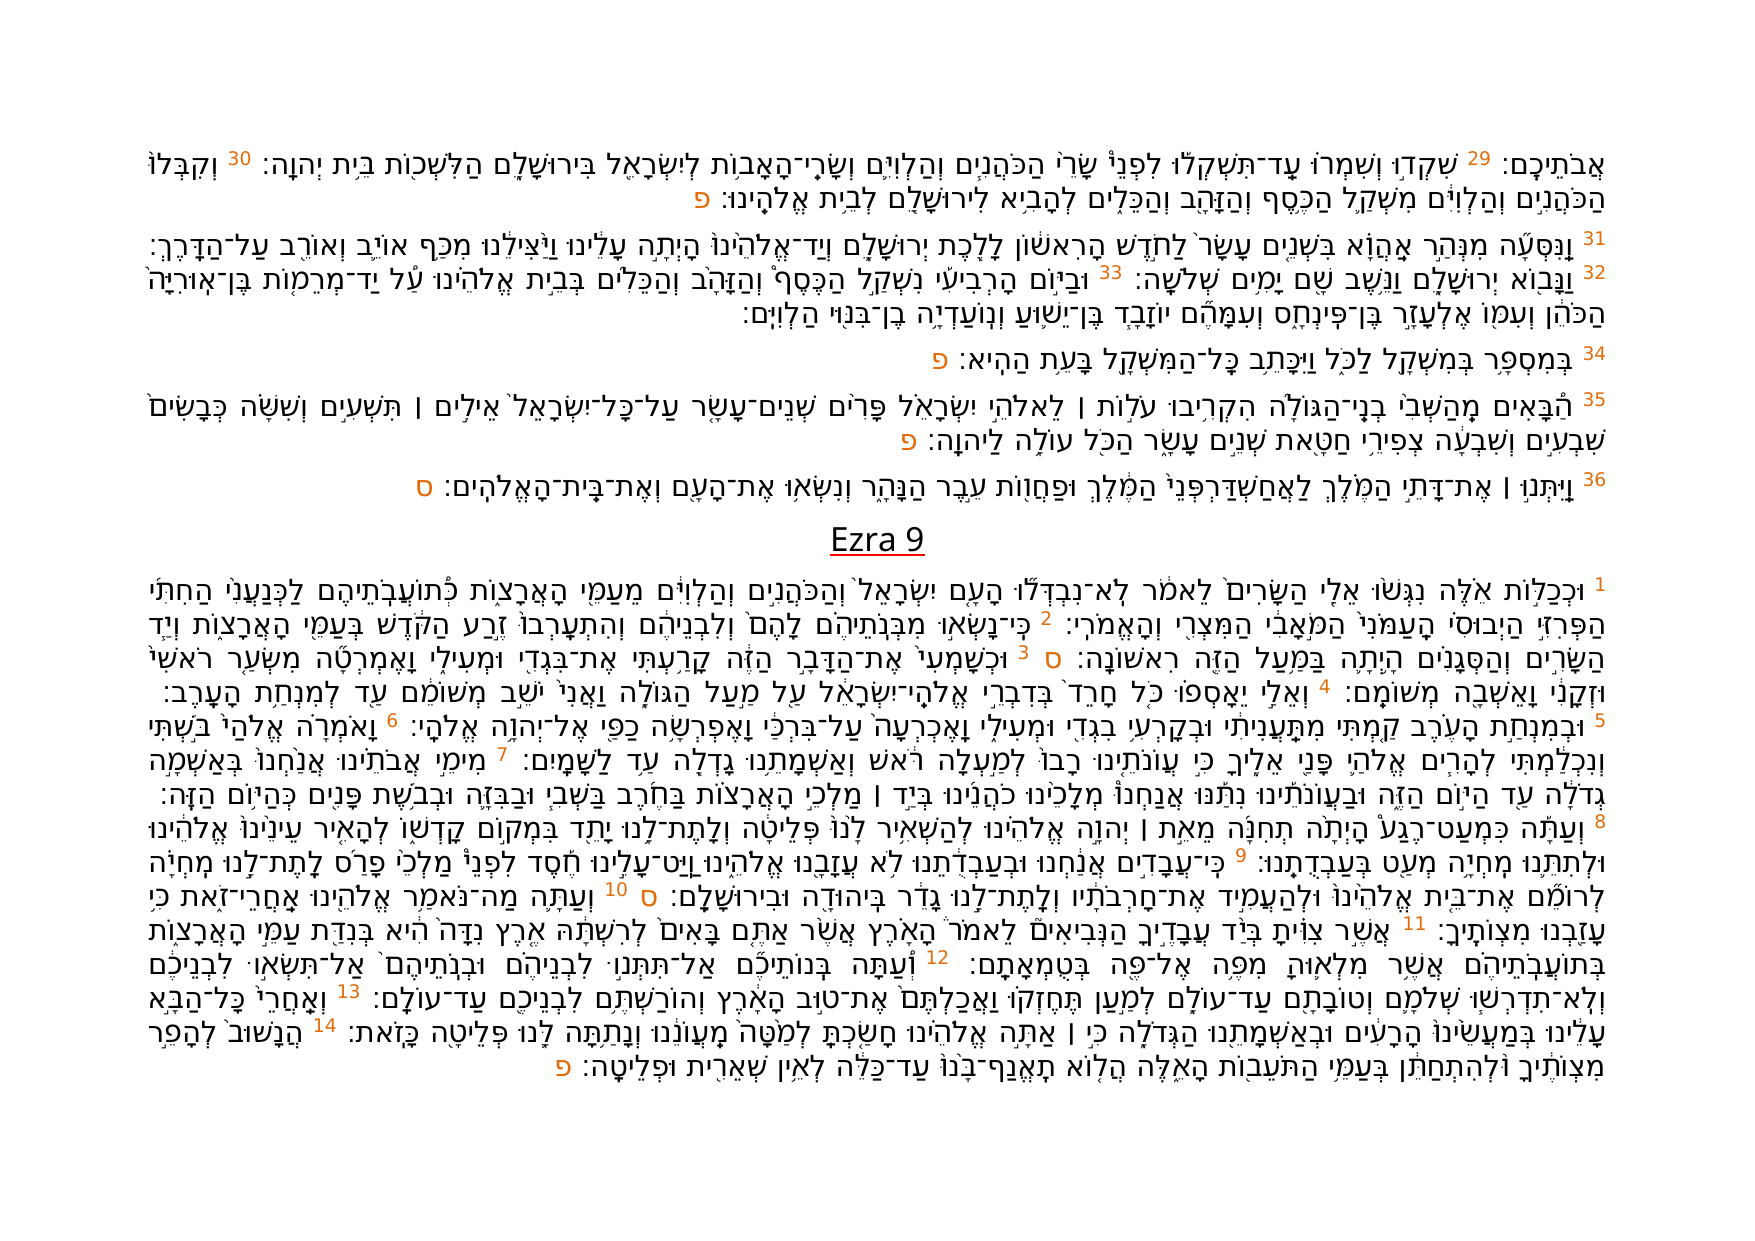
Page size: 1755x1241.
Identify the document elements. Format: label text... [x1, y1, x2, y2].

text 36 וַֽיִּתְּנ֣וּ ׀ אֶת־דָּתֵ֣י הַמֶּ֗לֶךְ לַאֲחַשְׁדַּרְפְּנֵי֙ הַמֶּ֔לֶךְ וּפַחֲו֖וֹת עֵ֣בֶר הַנָּהָ֑ר וְנִשְּׂא֥וּ אֶת־הָעָ֖ם וְאֶת־בֵּֽית־הָאֱלֹהִֽים׃ ס ‬‬‬ [148, 469, 1606, 503]
text 15 וָֽאֶקְבְּצֵ֗ם אֶל־הַנָּהָר֙ הַבָּ֣א אֶֽל־אַהֲוָ֔א וַנַּחֲנֶ֥ה שָׁ֖ם יָמִ֣ים שְׁלֹשָׁ֑ה וָאָבִ֤ינָה בָעָם֙ וּבַכֹּ֣הֲנִ֔ים וּמִבְּנֵ֥י לֵוִ֖י לֹא־מָצָ֥אתִי שָֽׁם׃ ‬‬16 וָאֶשְׁלְחָ֡ה לֶאֱלִיעֶ֡זֶר לַאֲרִיאֵ֡ל לִֽ֠שְׁמַעְיָה וּלְאֶלְנָתָ֨ן וּלְיָרִ֜יב וּלְאֶלְנָתָ֧ן וּלְנָתָ֛ן וְלִזְכַרְיָ֥ה וְלִמְשֻׁלָּ֖ם רָאשִׁ֑ים וּלְיוֹיָרִ֥יב וּלְאֶלְנָתָ֖ן מְבִינִֽים׃ ‬‬17 *ואוצאה **וָאֲצַוֶּ֤ה אוֹתָם֙ עַל־אִדּ֣וֹ הָרֹ֔אשׁ בְּכָסִפְיָ֖א הַמָּק֑וֹם וָאָשִׂימָה֩ בְּפִיהֶ֨ם דְּבָרִ֜ים לְ֠דַבֵּר אֶל־אִדּ֨וֹ אָחִ֤יו *הנתונים **הַנְּתִינִים֙ בְּכָסִפְיָ֣א הַמָּק֔וֹם לְהָֽבִיא־לָ֥נוּ מְשָׁרְתִ֖ים לְבֵ֥ית אֱלֹהֵֽינוּ׃ ‬‬18 וַיָּבִ֨יאּוּ לָ֜נוּ כְּיַד־אֱלֹהֵ֨ינוּ הַטּוֹבָ֤ה עָלֵ֙ינוּ֙ אִ֣ישׁ שֶׂ֔כֶל מִבְּנֵ֣י מַחְלִ֔י בֶּן־לֵוִ֖י בֶּן־יִשְׂרָאֵ֑ל וְשֵׁרֵֽבְיָ֛ה וּבָנָ֥יו וְאֶחָ֖יו שְׁמֹנָ֥ה עָשָֽׂר׃ ‬‬19 וְאֶת־חֲשַׁבְיָ֔ה וְאִתּ֥וֹ יְשַֽׁעְיָ֖ה מִבְּנֵ֣י מְרָרִ֑י אֶחָ֥יו וּבְנֵיהֶ֖ם עֶשְׂרִֽים׃ ס ‬‬20 וּמִן־הַנְּתִינִ֗ים שֶׁנָּתַ֨ן דָּוִ֤יד וְהַשָּׂרִים֙ לַעֲבֹדַ֣ת הַלְוִיִּ֔ם נְתִינִ֖ים מָאתַ֣יִם וְעֶשְׂרִ֑ים כֻּלָּ֖ם נִקְּב֥וּ בְשֵׁמֽוֹת׃ ‬‬21 וָאֶקְרָ֨א שָׁ֥ם צוֹם֙ עַל־הַנָּהָ֣ר אַהֲוָ֔א לְהִתְעַנּ֖וֹת לִפְנֵ֣י אֱלֹהֵ֑ינוּ לְבַקֵּ֤שׁ מִמֶּ֙נּוּ֙ דֶּ֣רֶךְ יְשָׁרָ֔ה לָ֥נוּ וּלְטַפֵּ֖נוּ וּלְכָל־רְכוּשֵֽׁנוּ׃ ‬‬22 כִּ֣י בֹ֗שְׁתִּי לִשְׁא֤וֹל מִן־הַמֶּ֙לֶךְ֙ חַ֣יִל וּפָרָשִׁ֔ים לְעָזְרֵ֥נוּ מֵאוֹיֵ֖ב בַּדָּ֑רֶךְ כִּֽי־אָמַ֨רְנוּ לַמֶּ֜לֶךְ לֵאמֹ֗ר יַד־אֱלֹהֵ֤ינוּ עַל־כָּל־מְבַקְשָׁיו֙ לְטוֹבָ֔ה וְעֻזּ֣וֹ וְאַפּ֔וֹ עַ֖ל כָּל־עֹזְבָֽיו׃ ‬‬23 וַנָּצ֛וּמָה וַנְּבַקְשָׁ֥ה מֵאֱלֹהֵ֖ינוּ עַל־זֹ֑את וַיֵּעָתֵ֖ר לָֽנוּ׃ ‬‬24 וָאַבְדִּ֛ילָה מִשָּׂרֵ֥י הַכֹּהֲנִ֖ים שְׁנֵ֣ים עָשָׂ֑ר לְשֵׁרֵֽבְיָ֣ה חֲשַׁבְיָ֔ה וְעִמָּהֶ֥ם מֵאֲחֵיהֶ֖ם עֲשָׂרָֽה׃ ‬‬25 *ואשקולה **וָאֶשְׁקֳלָ֣ה לָהֶ֔ם אֶת־הַכֶּ֥סֶף וְאֶת־הַזָּהָ֖ב וְאֶת־הַכֵּלִ֑ים תְּרוּמַ֣ת בֵּית־אֱלֹהֵ֗ינוּ הַהֵרִ֙ימוּ֙ הַמֶּ֙לֶךְ֙ וְיֹעֲצָ֣יו וְשָׂרָ֔יו וְכָל־יִשְׂרָאֵ֖ל הַנִּמְצָאִֽים׃ ‬‬26 וָאֶשְׁקֲלָ֨ה עַל־יָדָ֜ם כֶּ֗סֶף כִּכָּרִים֙ שֵֽׁשׁ־מֵא֣וֹת וַחֲמִשִׁ֔ים וּכְלֵי־כֶ֥סֶף מֵאָ֖ה לְכִכָּרִ֑ים זָהָ֖ב מֵאָ֥ה כִכָּֽר׃ ‬‬27 וּכְפֹרֵ֤י זָהָב֙ עֶשְׂרִ֔ים לַאֲדַרְכֹנִ֖ים אָ֑לֶף וּכְלֵ֨י נְחֹ֜שֶׁת מֻצְהָ֤ב טוֹבָה֙ שְׁנַ֔יִם חֲמוּדֹ֖ת כַּזָּהָֽב׃ ‬‬28 וָאֹמְרָ֣ה אֲלֵהֶ֗ם אַתֶּ֥ם קֹ֙דֶשׁ֙ לַיהוָ֔ה וְהַכֵּלִ֖ים קֹ֑דֶשׁ וְהַכֶּ֤סֶף וְהַזָּהָב֙ נְדָבָ֔ה לַיהוָ֖ה אֱלֹהֵ֥י אֲבֹתֵיכֶֽם׃ ‬‬29 שִׁקְד֣וּ וְשִׁמְר֗וּ עַֽד־תִּשְׁקְל֡וּ לִפְנֵי֩ שָׂרֵ֨י הַכֹּהֲנִ֧ים וְהַלְוִיִּ֛ם וְשָׂרֵֽי־הָאָב֥וֹת לְיִשְׂרָאֵ֖ל בִּירוּשָׁלָ֑͏ִם הַלִּשְׁכ֖וֹת בֵּ֥ית יְהוָֽה׃ ‬‬30 וְקִבְּלוּ֙ הַכֹּהֲנִ֣ים וְהַלְוִיִּ֔ם מִשְׁקַ֛ל הַכֶּ֥סֶף וְהַזָּהָ֖ב וְהַכֵּלִ֑ים לְהָבִ֥יא לִירוּשָׁלַ֖͏ִם לְבֵ֥ית אֱלֹהֵֽינוּ׃ פ ‬‬‬‬‬‬‬‬‬‬‬‬‬‬‬‬‬‬ [148, 148, 1606, 216]
text 34 בְּמִסְפָּ֥ר בְּמִשְׁקָ֖ל לַכֹּ֑ל וַיִּכָּתֵ֥ב כָּֽל־הַמִּשְׁקָ֖ל בָּעֵ֥ת הַהִֽיא׃ פ ‬‬‬ [148, 342, 1606, 376]
text 31 וַֽנִּסְּעָ֞ה מִנְּהַ֣ר אֽ͏ַהֲוָ֗א בִּשְׁנֵ֤ים עָשָׂר֙ לַחֹ֣דֶשׁ הָרִאשׁ֔וֹן לָלֶ֖כֶת יְרוּשָׁלָ֑͏ִם וְיַד־אֱלֹהֵ֙ינוּ֙ הָיְתָ֣ה עָלֵ֔ינוּ וַיַּ֨צִּילֵ֔נוּ מִכַּ֥ף אוֹיֵ֛ב וְאוֹרֵ֖ב עַל־הַדָּֽרֶךְ׃ ‬‬32 וַנָּב֖וֹא יְרוּשָׁלָ֑͏ִם וַנֵּ֥שֶׁב שָׁ֖ם יָמִ֥ים שְׁלֹשָֽׁה׃ ‬‬33 וּבַיּ֣וֹם הָרְבִיעִ֡י נִשְׁקַ֣ל הַכֶּסֶף֩ וְהַזָּהָ֨ב וְהַכֵּלִ֜ים בְּבֵ֣ית אֱלֹהֵ֗ינוּ עַ֠ל יַד־מְרֵמ֤וֹת בֶּן־אֽוּרִיָּה֙ הַכֹּהֵ֔ן וְעִמּ֖וֹ אֶלְעָזָ֣ר בֶּן־פִּֽינְחָ֑ס וְעִמָּהֶ֞ם יוֹזָבָ֧ד בֶּן־יֵשׁ֛וּעַ וְנֽוֹעַדְיָ֥ה בֶן־בִּנּ֖וּי הַלְוִיִּֽם׃ ‬‬‬‬‬ [148, 228, 1606, 330]
text 35 הַ֠בָּאִים מֵֽהַשְּׁבִ֨י בְנֵֽי־הַגּוֹלָ֜ה הִקְרִ֥יבוּ עֹל֣וֹת ׀ לֵאלֹהֵ֣י יִשְׂרָאֵ֗ל פָּרִ֨ים שְׁנֵים־עָשָׂ֤ר עַל־כָּל־יִשְׂרָאֵל֙ אֵילִ֣ים ׀ תִּשְׁעִ֣ים וְשִׁשָּׁ֗ה כְּבָשִׂים֙ שִׁבְעִ֣ים וְשִׁבְעָ֔ה צְפִירֵ֥י חַטָּ֖את שְׁנֵ֣ים עָשָׂ֑ר הַכֹּ֖ל עוֹלָ֥ה לַיהוָֽה׃ פ ‬‬‬ [148, 389, 1606, 457]
text Ezra 9 [148, 516, 1606, 561]
text 1 וּכְכַלּ֣וֹת אֵ֗לֶּה נִגְּשׁ֨וּ אֵלַ֤י הַשָּׂרִים֙ לֵאמֹ֔ר לֹֽא־נִבְדְּל֞וּ הָעָ֤ם יִשְׂרָאֵל֙ וְהַכֹּהֲנִ֣ים וְהַלְוִיִּ֔ם מֵעַמֵּ֖י הָאֲרָצ֑וֹת כְּ֠תוֹעֲבֹֽתֵיהֶם לַכְּנַעֲנִ֨י הַחִתִּ֜י הַפְּרִזִּ֣י הַיְבוּסִ֗י הָֽעַמֹּנִי֙ הַמֹּ֣אָבִ֔י הַמִּצְרִ֖י וְהָאֱמֹרִֽי׃ 2 כִּֽי־נָשְׂא֣וּ מִבְּנֹֽתֵיהֶ֗ם לָהֶם֙ וְלִבְנֵיהֶ֔ם וְהִתְעָֽרְבוּ֙ זֶ֣רַע הַקֹּ֔דֶשׁ בְּעַמֵּ֖י הָאֲרָצ֑וֹת וְיַ֧ד הַשָּׂרִ֣ים וְהַסְּגָנִ֗ים הָ֥יְתָ֛ה בַּמַּ֥עַל הַזֶּ֖ה רִאשׁוֹנָֽה׃ ס ‬‬3 וּכְשָׁמְעִי֙ אֶת־הַדָּבָ֣ר הַזֶּ֔ה קָרַ֥עְתִּי אֶת־בִּגְדִ֖י וּמְעִילִ֑י וָאֶמְרְטָ֞ה מִשְּׂעַ֤ר רֹאשִׁי֙ וּזְקָנִ֔י וָאֵשְׁבָ֖ה מְשׁוֹמֵֽם׃ ‬‬4 וְאֵלַ֣י יֵאָסְפ֗וּ כֹּ֚ל חָרֵד֙ בְּדִבְרֵ֣י אֱלֹהֵֽי־יִשְׂרָאֵ֔ל עַ֖ל מַ֣עַל הַגּוֹלָ֑ה וַאֲנִי֙ יֹשֵׁ֣ב מְשׁוֹמֵ֔ם עַ֖ד לְמִנְחַ֥ת הָעָֽרֶב׃ ‬‬5 וּבְמִנְחַ֣ת הָעֶ֗רֶב קַ֚מְתִּי מִתַּֽעֲנִיתִ֔י וּבְקָרְעִ֥י בִגְדִ֖י וּמְעִילִ֑י וָֽאֶכְרְעָה֙ עַל־בִּרְכַּ֔י וָאֶפְרְשָׂ֥ה כַפַּ֖י אֶל־יְהוָ֥ה אֱלֹהָֽי׃ ‬‬6 וָאֹמְרָ֗ה אֱלֹהַי֙ בֹּ֣שְׁתִּי וְנִכְלַ֔מְתִּי לְהָרִ֧ים אֱלֹהַ֛י פָּנַ֖י אֵלֶ֑יךָ כִּ֣י עֲוֺנֹתֵ֤ינוּ רָבוּ֙ לְמַ֣עְלָה רֹּ֔אשׁ וְאַשְׁמָתֵ֥נוּ גָדְלָ֖ה עַ֥ד לַשָּׁמָֽיִם׃ ‬‬7 מִימֵ֣י אֲבֹתֵ֗ינוּ אֲנַ֙חְנוּ֙ בְּאַשְׁמָ֣ה גְדֹלָ֔ה עַ֖ד הַיּ֣וֹם הַזֶּ֑ה וּבַעֲוֺנֹתֵ֡ינוּ נִתַּ֡נּוּ אֲנַחְנוּ֩ מְלָכֵ֨ינוּ כֹהֲנֵ֜ינוּ בְּיַ֣ד ׀ מַלְכֵ֣י הָאֲרָצ֗וֹת בַּחֶ֜רֶב בַּשְּׁבִ֧י וּבַבִּזָּ֛ה וּבְבֹ֥שֶׁת פָּנִ֖ים כְּהַיּ֥וֹם הַזֶּֽה׃ ‬‬8 וְעַתָּ֡ה כִּמְעַט־רֶגַע֩ הָיְתָ֨ה תְחִנָּ֜ה מֵאֵ֣ת ׀ יְהוָ֣ה אֱלֹהֵ֗ינוּ לְהַשְׁאִ֥יר לָ֙נוּ֙ פְּלֵיטָ֔ה וְלָתֶת־לָ֥נוּ יָתֵ֖ד בִּמְק֣וֹם קָדְשׁ֑וֹ לְהָאִ֤יר עֵינֵ֙ינוּ֙ אֱלֹהֵ֔ינוּ וּלְתִתֵּ֛נוּ מִֽחְיָ֥ה מְעַ֖ט בְּעַבְדֻתֵֽנוּ׃ ‬‬9 כִּֽי־עֲבָדִ֣ים אֲנַ֔חְנוּ וּבְעַבְדֻ֔תֵנוּ לֹ֥א עֲזָבָ֖נוּ אֱלֹהֵ֑ינוּ וֽ͏ַיַּט־עָלֵ֣ינוּ חֶ֡סֶד לִפְנֵי֩ מַלְכֵ֨י פָרַ֜ס לָֽתֶת־לָ֣נוּ מִֽחְיָ֗ה לְרוֹמֵ֞ם אֶת־בֵּ֤ית אֱלֹהֵ֙ינוּ֙ וּלְהַעֲמִ֣יד אֶת־חָרְבֹתָ֔יו וְלָֽתֶת־לָ֣נוּ גָדֵ֔ר בִּֽיהוּדָ֖ה וּבִירוּשָׁלָֽ͏ִם׃ ס ‬‬10 וְעַתָּ֛ה מַה־נֹּאמַ֥ר אֱלֹהֵ֖ינוּ אֽ͏ַחֲרֵי־זֹ֑את כִּ֥י עָזַ֖בְנוּ מִצְוֺתֶֽיךָ׃ ‬‬11 אֲשֶׁ֣ר צִוִּ֗יתָ בְּיַ֨ד עֲבָדֶ֣יךָ הַנְּבִיאִים֮ לֵאמֹר֒ הָאָ֗רֶץ אֲשֶׁ֨ר אַתֶּ֤ם בָּאִים֙ לְרִשְׁתָּ֔הּ אֶ֤רֶץ נִדָּה֙ הִ֔יא בְּנִדַּ֖ת עַמֵּ֣י הָאֲרָצ֑וֹת בְּתוֹעֲבֹֽתֵיהֶ֗ם אֲשֶׁ֥ר מִלְא֛וּהָ מִפֶּ֥ה אֶל־פֶּ֖ה בְּטֻמְאָתָֽם׃ ‬‬12 וְ֠עַתָּה בְּֽנוֹתֵיכֶ֞ם אַל־תִּתְּנ֣וּ לִבְנֵיהֶ֗ם וּבְנֹֽתֵיהֶם֙ אַל־תִּשְׂא֣וּ לִבְנֵיכֶ֔ם וְלֹֽא־תִדְרְשׁ֧וּ שְׁלֹמָ֛ם וְטוֹבָתָ֖ם עַד־עוֹלָ֑ם לְמַ֣עַן תֶּחֶזְק֗וּ וַאֲכַלְתֶּם֙ אֶת־ט֣וּב הָאָ֔רֶץ וְהוֹרַשְׁתֶּ֥ם לִבְנֵיכֶ֖ם עַד־עוֹלָֽם׃ ‬‬13 וְאַֽחֲרֵי֙ כָּל־הַבָּ֣א עָלֵ֔ינוּ בְּמַעֲשֵׂ֙ינוּ֙ הָרָעִ֔ים וּבְאַשְׁמָתֵ֖נוּ הַגְּדֹלָ֑ה כִּ֣י ׀ אַתָּ֣ה אֱלֹהֵ֗ינוּ חָשַׂ֤כְתָּֽ לְמַ֙טָּה֙ מֵֽעֲוֺנֵ֔נוּ וְנָתַ֥תָּה לָּ֛נוּ פְּלֵיטָ֖ה כָּזֹֽאת׃ ‬‬14 הֲנָשׁוּב֙ לְהָפֵ֣ר מִצְוֺתֶ֔יךָ וּ֨לְהִתְחַתֵּ֔ן בְּעַמֵּ֥י הַתֹּעֵב֖וֹת הָאֵ֑לֶּה הֲל֤וֹא תֶֽאֱנַף־בָּ֙נוּ֙ עַד־כַּלֵּ֔ה לְאֵ֥ין שְׁאֵרִ֖ית וּפְלֵיטָֽה׃ פ ‬‬‬‬‬‬‬‬‬‬‬‬‬‬‬ [148, 574, 1606, 1083]
